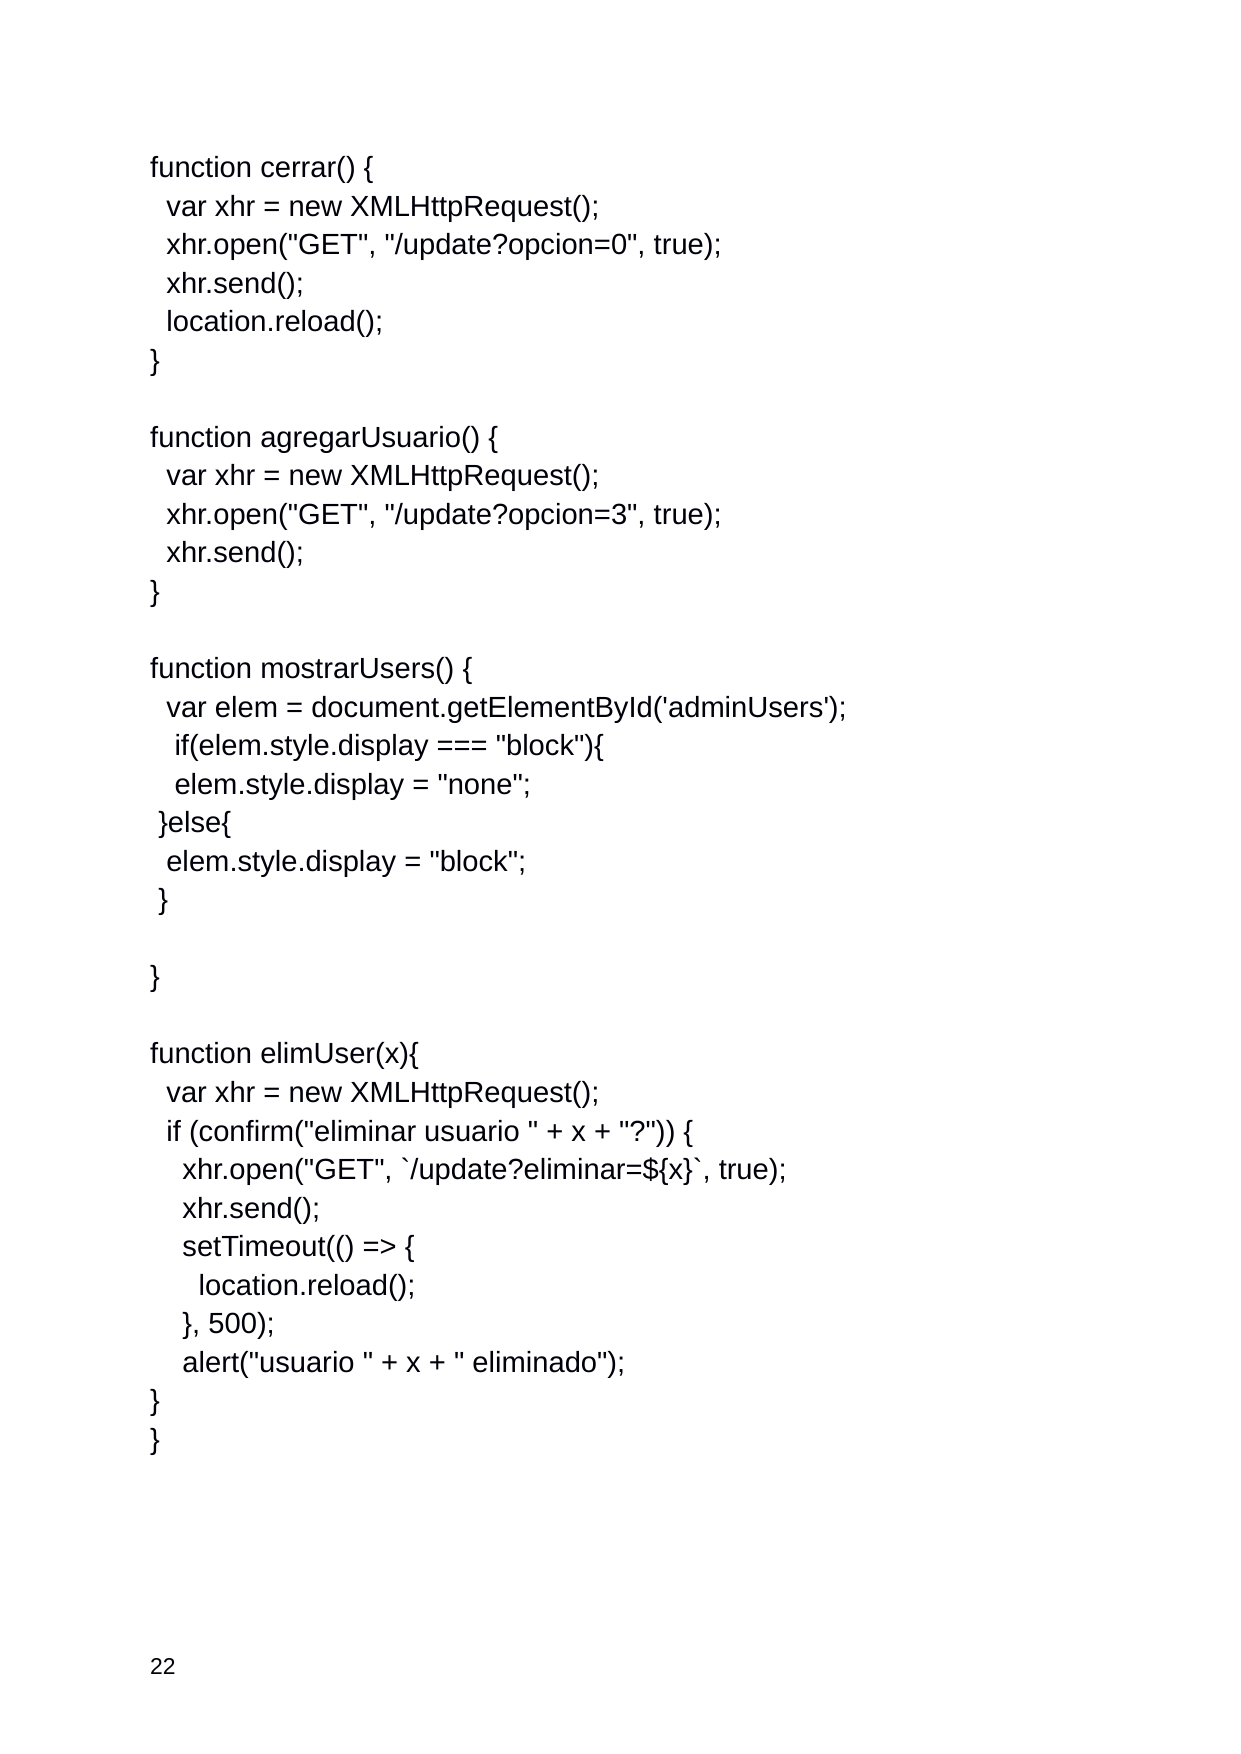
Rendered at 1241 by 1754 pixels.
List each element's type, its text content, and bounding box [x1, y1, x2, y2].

text var xhr = new XMLHttpRequest(); [150, 188, 1090, 222]
text var xhr = new XMLHttpRequest(); [150, 458, 1090, 492]
text xhr.send(); [150, 266, 1090, 299]
text function cerrar() { [150, 150, 1090, 183]
text var xhr = new XMLHttpRequest(); [150, 1075, 1090, 1108]
text xhr.open("GET", "/update?opcion=3", true); [150, 497, 1090, 530]
text function mostrarUsers() { [150, 651, 1090, 684]
text var elem = document.getElementById('adminUsers'); [150, 689, 1090, 723]
text elem.style.display = "block"; [150, 844, 1090, 877]
text if(elem.style.display === "block"){ [150, 728, 1090, 762]
text if (confirm("eliminar usuario " + x + "?")) { [150, 1113, 1090, 1147]
text } [150, 343, 1090, 376]
text } [150, 1383, 1090, 1417]
text function elimUser(x){ [150, 1036, 1090, 1070]
text elem.style.display = "none"; [150, 767, 1090, 800]
text xhr.send(); [150, 535, 1090, 569]
text } [150, 959, 1090, 993]
text } [150, 574, 1090, 607]
text }else{ [150, 805, 1090, 839]
text xhr.send(); [150, 1191, 1090, 1224]
text }, 500); [150, 1306, 1090, 1340]
text function agregarUsuario() { [150, 420, 1090, 453]
text } [150, 882, 1090, 916]
text xhr.open("GET", "/update?opcion=0", true); [150, 227, 1090, 261]
text } [150, 1422, 1090, 1455]
text xhr.open("GET", `/update?eliminar=${x}`, true); [150, 1152, 1090, 1186]
text location.reload(); [150, 304, 1090, 338]
text location.reload(); [150, 1268, 1090, 1301]
text setTimeout(() => { [150, 1229, 1090, 1263]
text alert("usuario " + x + " eliminado"); [150, 1345, 1090, 1378]
